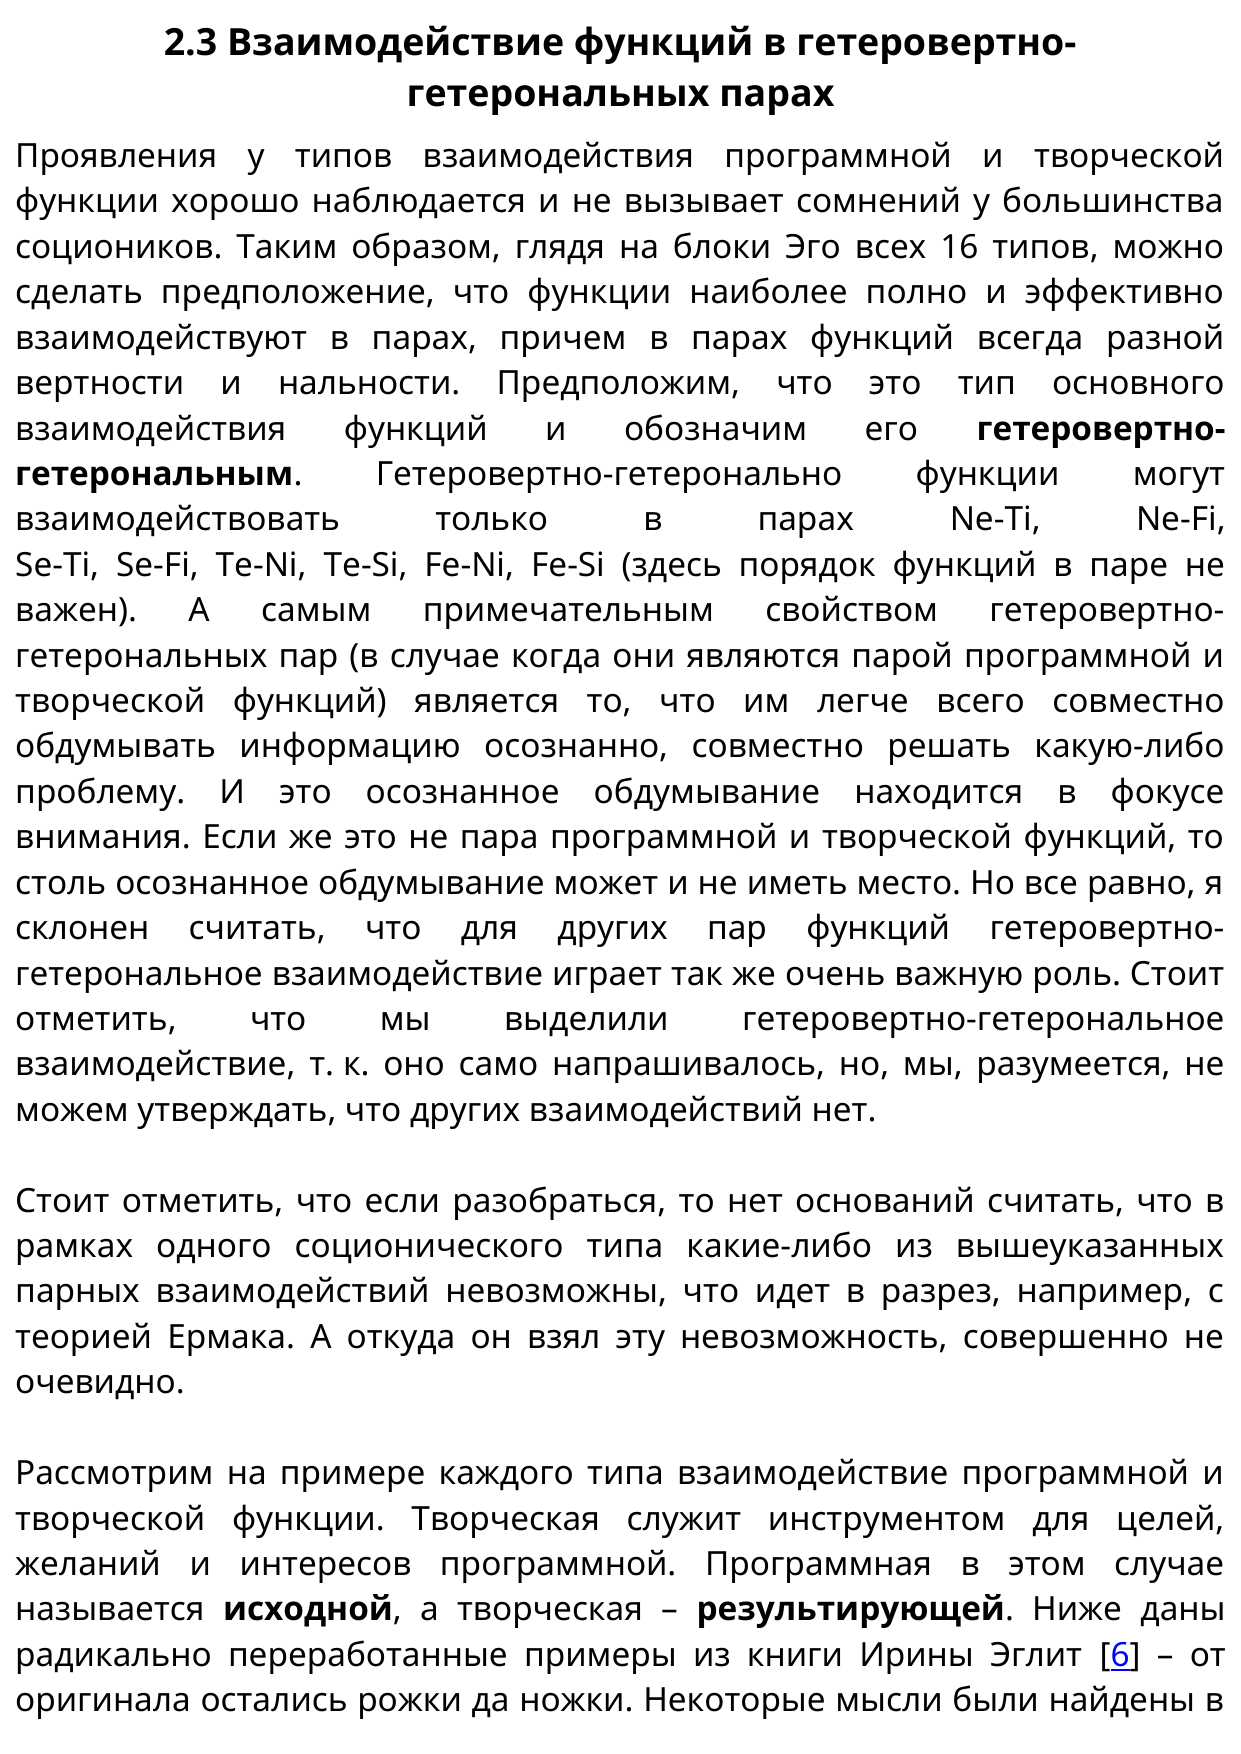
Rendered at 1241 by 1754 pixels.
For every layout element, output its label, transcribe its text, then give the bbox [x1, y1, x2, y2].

subtitle 2.3 Взаимодействие функций в гетеровертно-гетерональных парах [15, 15, 1226, 117]
text Проявления у типов взаимодействия программной и творческой функции хорошо наблюдается и не вызывает сомнений у большинства социоников. Таким образом, глядя на блоки Эго всех 16 типов, можно сделать предположение, что функции наиболее полно и эффективно взаимодействуют в парах, причем в парах функций всегда разной вертности и нальности. Предположим, что это тип основного взаимодействия функций и обозначим его гетеровертно-гетерональным. Гетеровертно-гетеронально функции могут взаимодействовать только в парах Ne-Ti, Ne-Fi, Se-Ti, Se-Fi, Te-Ni, Te-Si, Fe-Ni, Fe-Si (здесь порядок функций в паре не важен). А самым примечательным свойством гетеровертно-гетерональных пар (в случае когда они являются парой программной и творческой функций) является то, что им легче всего совместно обдумывать информацию осознанно, совместно решать какую-либо проблему. И это осознанное обдумывание находится в фокусе внимания. Если же это не пара программной и творческой функций, то столь осознанное обдумывание может и не иметь место. Но все равно, я склонен считать, что для других пар функций гетеровертно-гетерональное взаимодействие играет так же очень важную роль. Стоит отметить, что мы выделили гетеровертно-гетерональное взаимодействие, т. к. оно само напрашивалось, но, мы, разумеется, не можем утверждать, что других взаимодействий нет. [15, 132, 1226, 1131]
text Стоит отметить, что если разобраться, то нет оснований считать, что в рамках одного соционического типа какие-либо из вышеуказанных парных взаимодействий невозможны, что идет в разрез, например, с теорией Ермака. А откуда он взял эту невозможность, совершенно не очевидно. [15, 1176, 1226, 1403]
text Рассмотрим на примере каждого типа взаимодействие программной и творческой функции. Творческая служит инструментом для целей, желаний и интересов программной. Программная в этом случае называется исходной, а творческая – результирующей. Ниже даны радикально переработанные примеры из книги Ирины Эглит [6] – от оригинала остались рожки да ножки. Некоторые мысли были найдены в [15, 1449, 1226, 1721]
